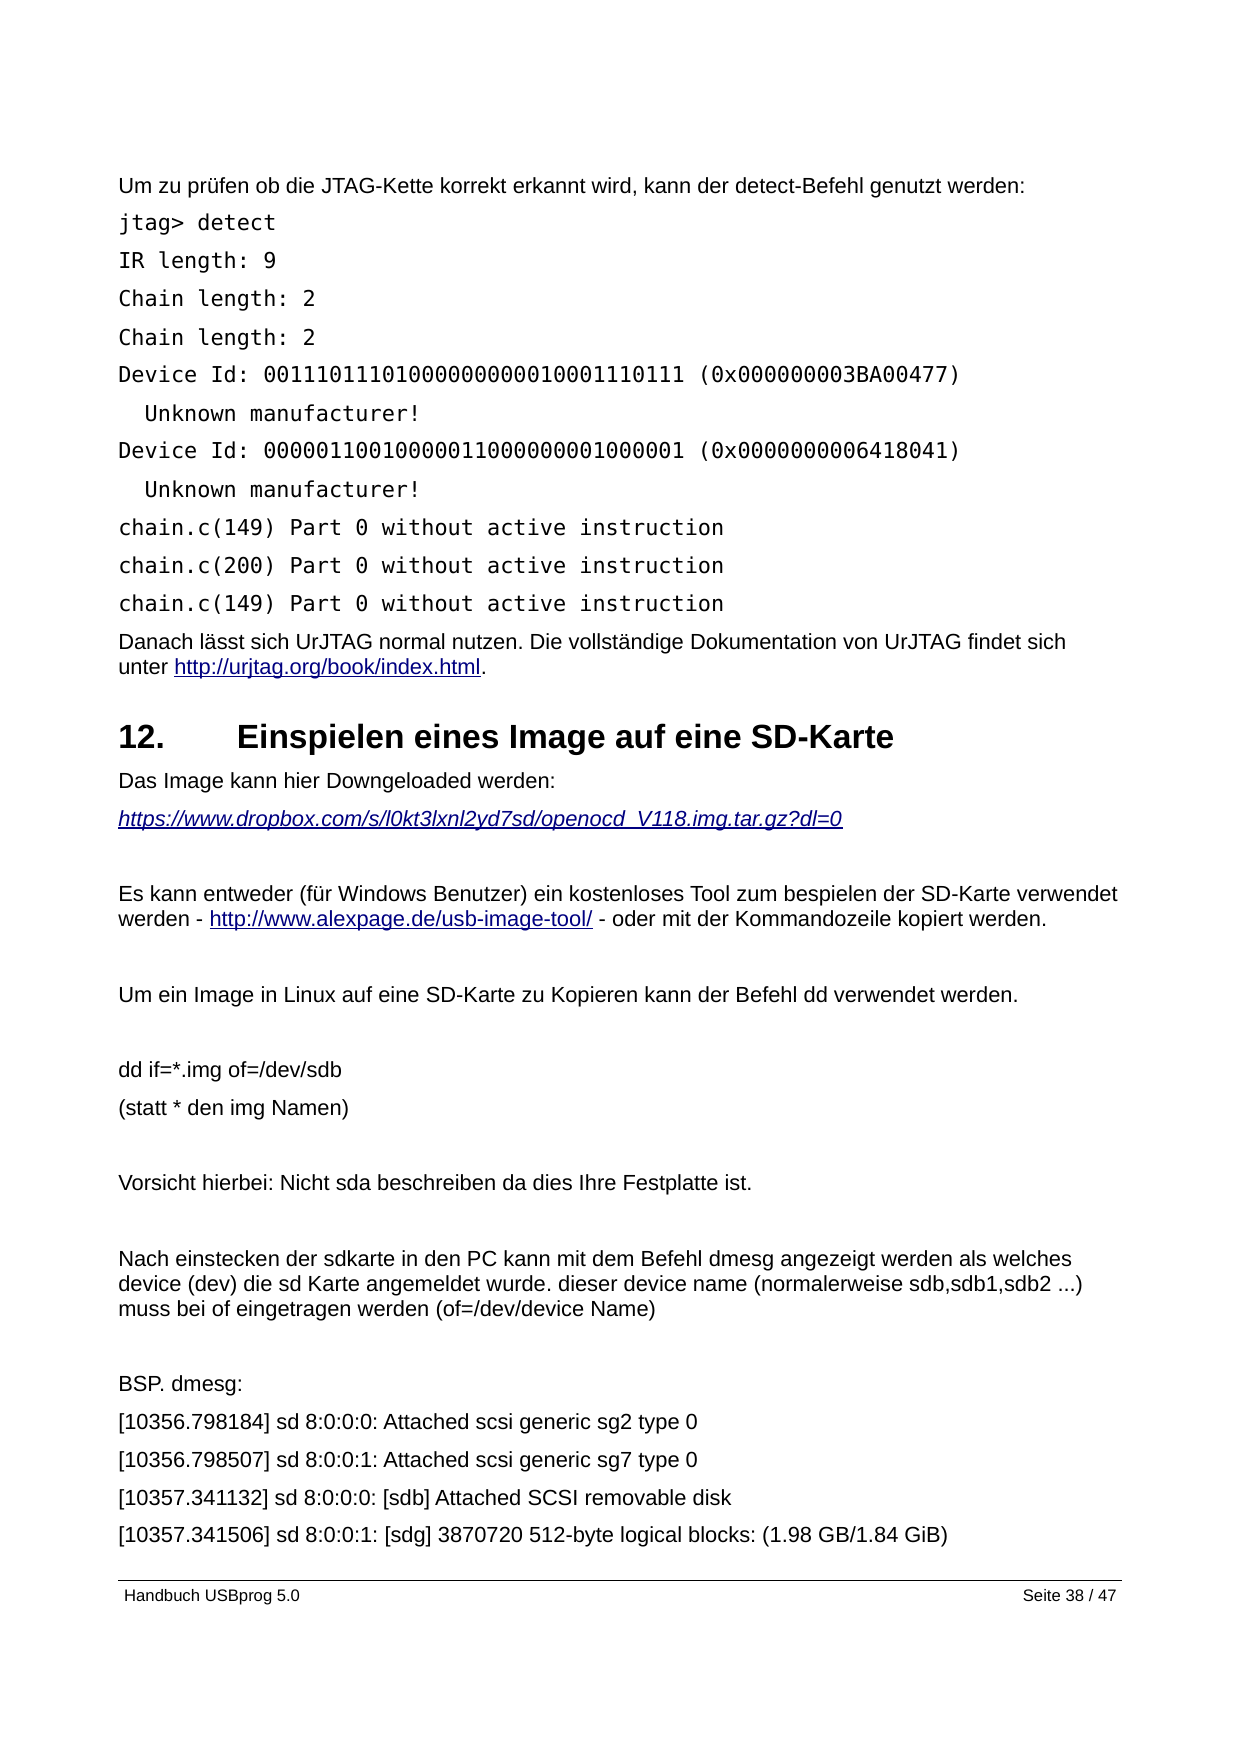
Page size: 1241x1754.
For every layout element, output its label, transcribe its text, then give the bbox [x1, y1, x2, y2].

text Vorsicht hierbei: Nicht sda beschreiben da dies Ihre Festplatte ist. [118, 1170, 1122, 1195]
text Um zu prüfen ob die JTAG-Kette korrekt erkannt wird, kann der detect-Befehl genutzt werden: [118, 173, 1122, 198]
text https://www.dropbox.com/s/l0kt3lxnl2yd7sd/openocd_V118.img.tar.gz?dl=0 [118, 806, 1122, 831]
text chain.c(200) Part 0 without active instruction [118, 553, 1122, 578]
text Device Id: 00111011101000000000010001110111 (0x000000003BA00477) [118, 363, 1122, 388]
text Um ein Image in Linux auf eine SD-Karte zu Kopieren kann der Befehl dd verwendet werden. [118, 982, 1122, 1007]
text jtag> detect [118, 211, 1122, 236]
text BSP. dmesg: [118, 1371, 1122, 1397]
subtitle Einspielen eines Image auf eine SD-Karte [118, 717, 1122, 755]
text Device Id: 00000110010000011000000001000001 (0x0000000006418041) [118, 439, 1122, 464]
text [10357.341506] sd 8:0:0:1: [sdg] 3870720 512-byte logical blocks: (1.98 GB/1.84 GiB) [118, 1522, 1122, 1547]
text IR length: 9 [118, 248, 1122, 274]
text (statt * den img Namen) [118, 1095, 1122, 1120]
text Das Image kann hier Downgeloaded werden: [118, 768, 1122, 793]
text Danach lässt sich UrJTAG normal nutzen. Die vollständige Dokumentation von UrJTAG findet sich unter http://urjtag.org/book/index.html. [118, 629, 1122, 679]
text [10356.798184] sd 8:0:0:0: Attached scsi generic sg2 type 0 [118, 1409, 1122, 1434]
text Unknown manufacturer! [118, 477, 1122, 502]
text Chain length: 2 [118, 324, 1122, 350]
text Unknown manufacturer! [118, 401, 1122, 426]
text chain.c(149) Part 0 without active instruction [118, 591, 1122, 616]
text [10357.341132] sd 8:0:0:0: [sdb] Attached SCSI removable disk [118, 1484, 1122, 1510]
text Chain length: 2 [118, 287, 1122, 312]
text Es kann entweder (für Windows Benutzer) ein kostenloses Tool zum bespielen der SD-Karte verwendet werden - http://www.alexpage.de/usb-image-tool/ - oder mit der Kommandozeile kopiert werden. [118, 881, 1122, 931]
text chain.c(149) Part 0 without active instruction [118, 515, 1122, 540]
text [10356.798507] sd 8:0:0:1: Attached scsi generic sg7 type 0 [118, 1447, 1122, 1472]
text dd if=*.img of=/dev/sdb [118, 1057, 1122, 1082]
text Nach einstecken der sdkarte in den PC kann mit dem Befehl dmesg angezeigt werden als welches device (dev) die sd Karte angemeldet wurde. dieser device name (normalerweise sdb,sdb1,sdb2 ...) muss bei of eingetragen werden (of=/dev/device Name) [118, 1246, 1122, 1321]
